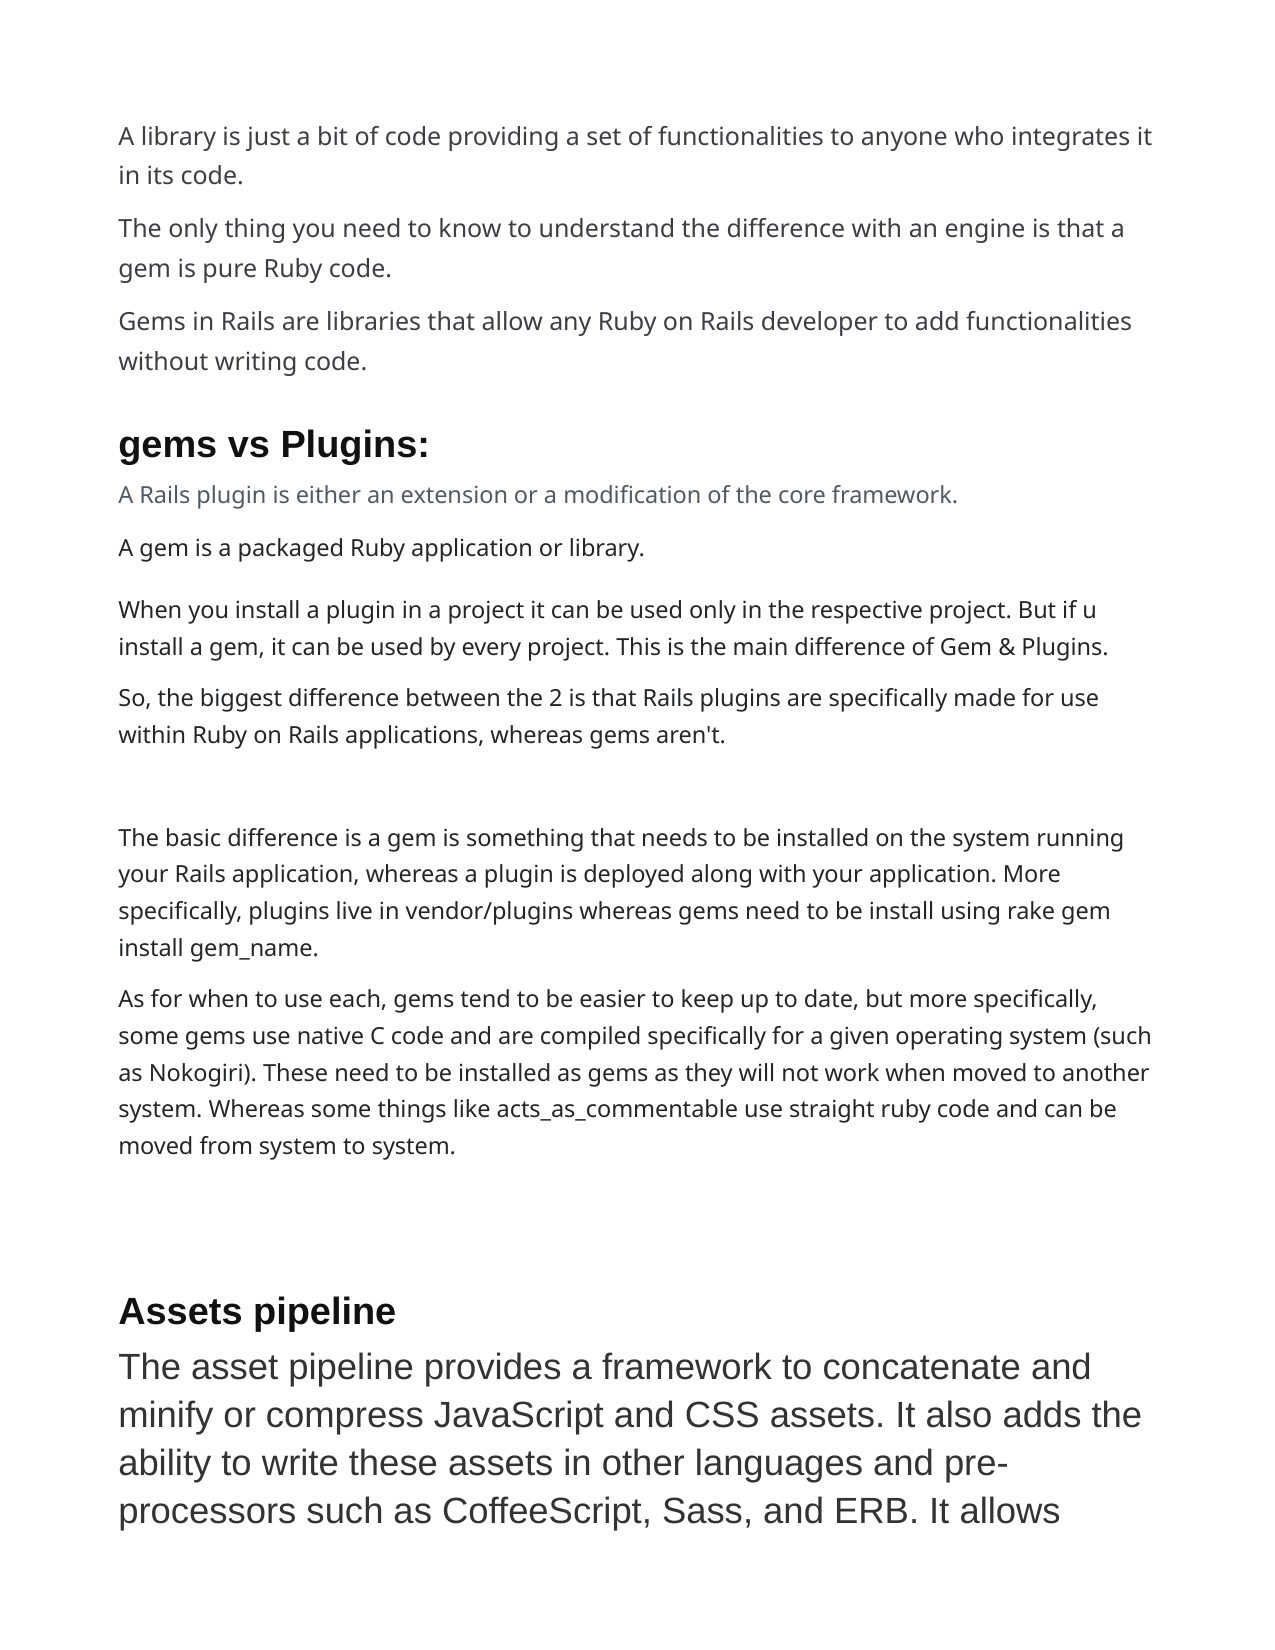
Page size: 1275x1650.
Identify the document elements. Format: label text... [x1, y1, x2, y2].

text A gem is a packaged Ruby application or library. [118, 529, 1157, 564]
text The only thing you need to know to understand the difference with an engine is that a gem is pure Ruby code. [118, 211, 1157, 284]
text As for when to use each, gems tend to be easier to keep up to date, but more specifically, some gems use native C code and are compiled specifically for a given operating system (such as Nokogiri). These need to be installed as gems as they will not work when moved to another system. Whereas some things like acts_as_commentable use straight ruby code and can be moved from system to system. [118, 982, 1157, 1162]
text A Rails plugin is either an extension or a modification of the core framework. [118, 478, 1157, 510]
subtitle Assets pipeline [118, 1245, 1157, 1332]
text Gems in Rails are libraries that allow any Ruby on Rails developer to add functionalities without writing code. [118, 304, 1157, 377]
text So, the biggest difference between the 2 is that Rails plugins are specifically made for use within Ruby on Rails applications, whereas gems aren't. [118, 681, 1157, 750]
text The basic difference is a gem is something that needs to be installed on the system running your Rails application, whereas a plugin is deployed along with your application. More specifically, plugins live in vendor/plugins whereas gems need to be install using rake gem install gem_name. [118, 821, 1157, 963]
text When you install a plugin in a project it can be used only in the respective project. But if u install a gem, it can be used by every project. This is the main difference of Gem & Plugins. [118, 593, 1157, 662]
subtitle gems vs Plugins: [118, 422, 1157, 466]
text A library is just a bit of code providing a set of functionalities to anyone who integrates it in its code. [118, 118, 1157, 191]
text The asset pipeline provides a framework to concatenate and minify or compress JavaScript and CSS assets. It also adds the ability to write these assets in other languages and pre-processors such as CoffeeScript, Sass, and ERB. It allows [118, 1345, 1157, 1532]
